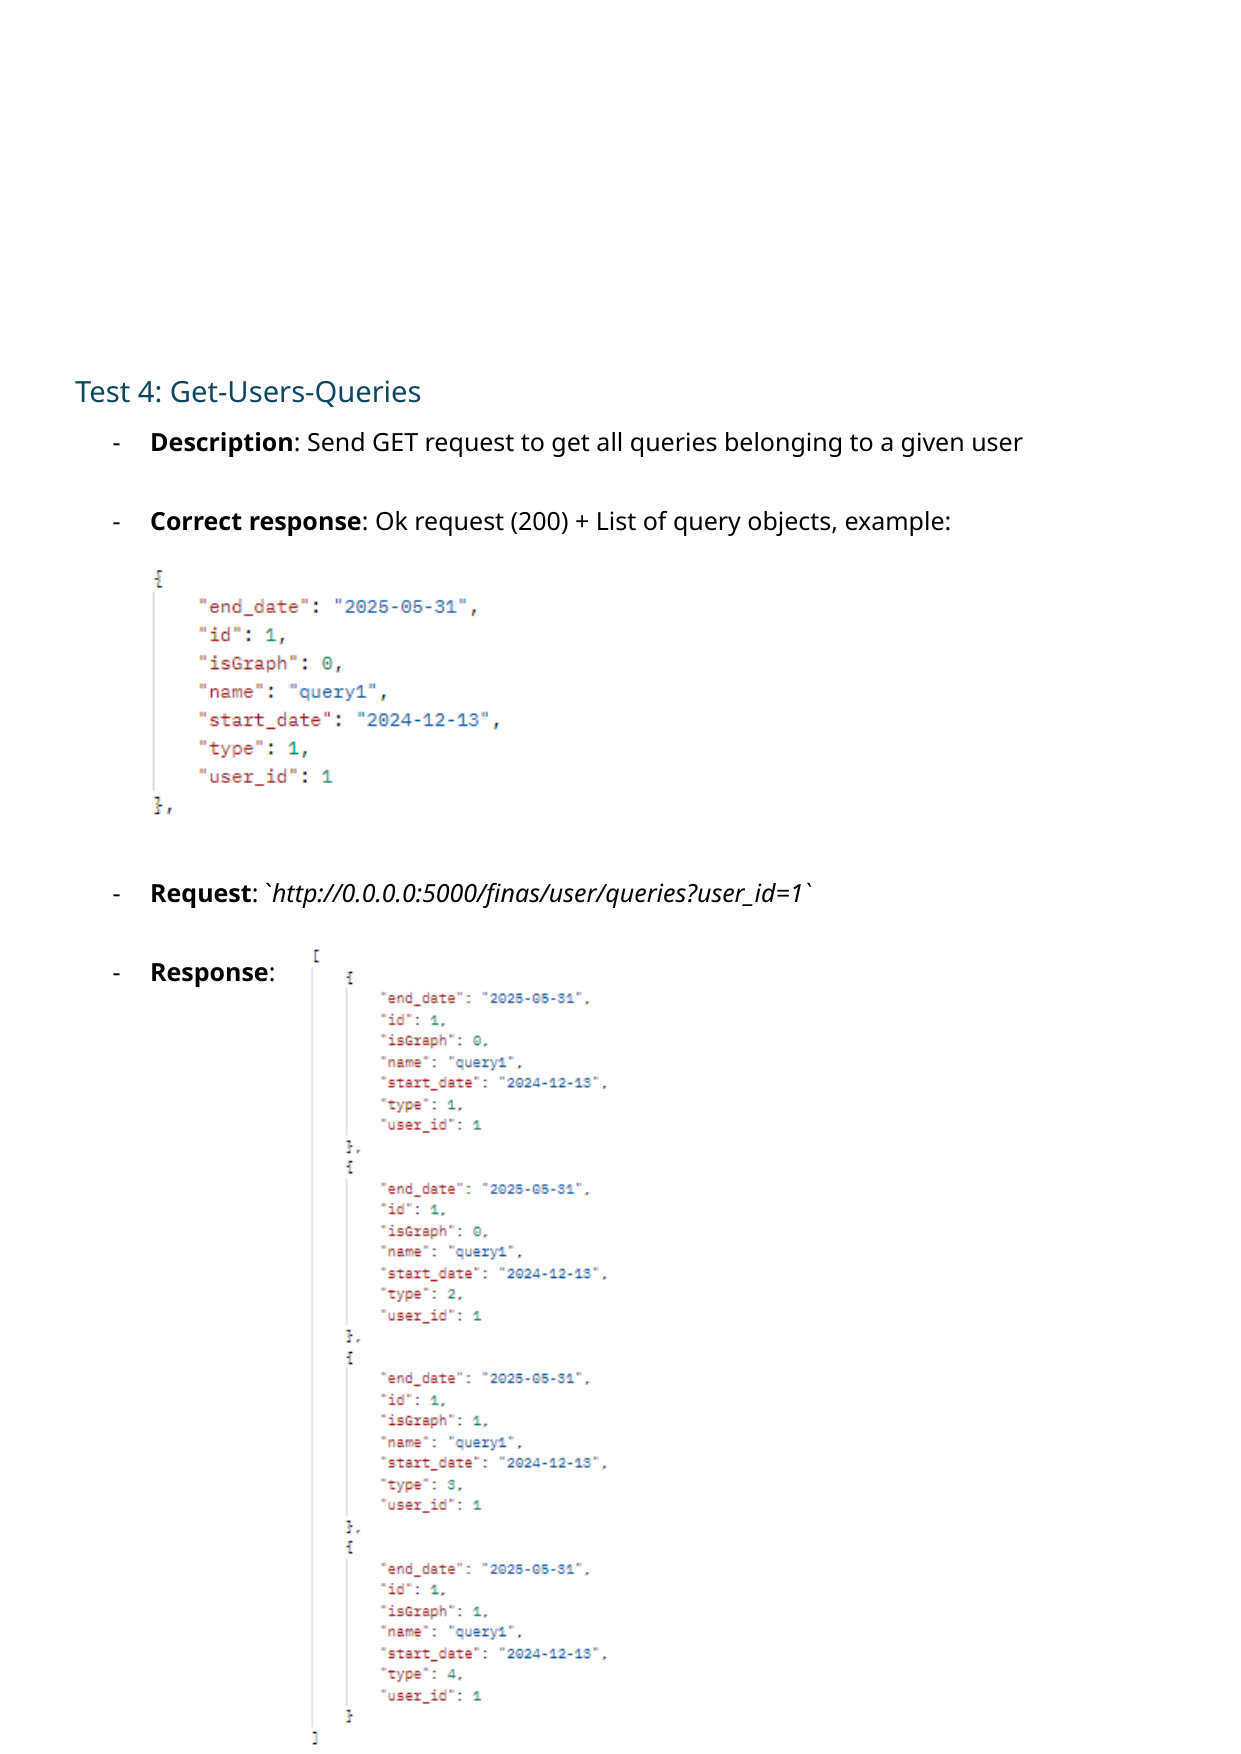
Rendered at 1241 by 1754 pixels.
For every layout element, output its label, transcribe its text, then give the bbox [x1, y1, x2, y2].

list Description: Send GET request to get all queries belonging to a given user [112, 425, 1165, 459]
list Correct response: Ok request (200) + List of query objects, example: [112, 503, 1165, 537]
list [662, 954, 1165, 988]
list Request: `http://0.0.0.0:5000/finas/user/queries?user_id=1` [112, 876, 1165, 910]
list Response: [112, 954, 309, 988]
subtitle Test 4: Get-Users-Queries [75, 371, 1165, 411]
